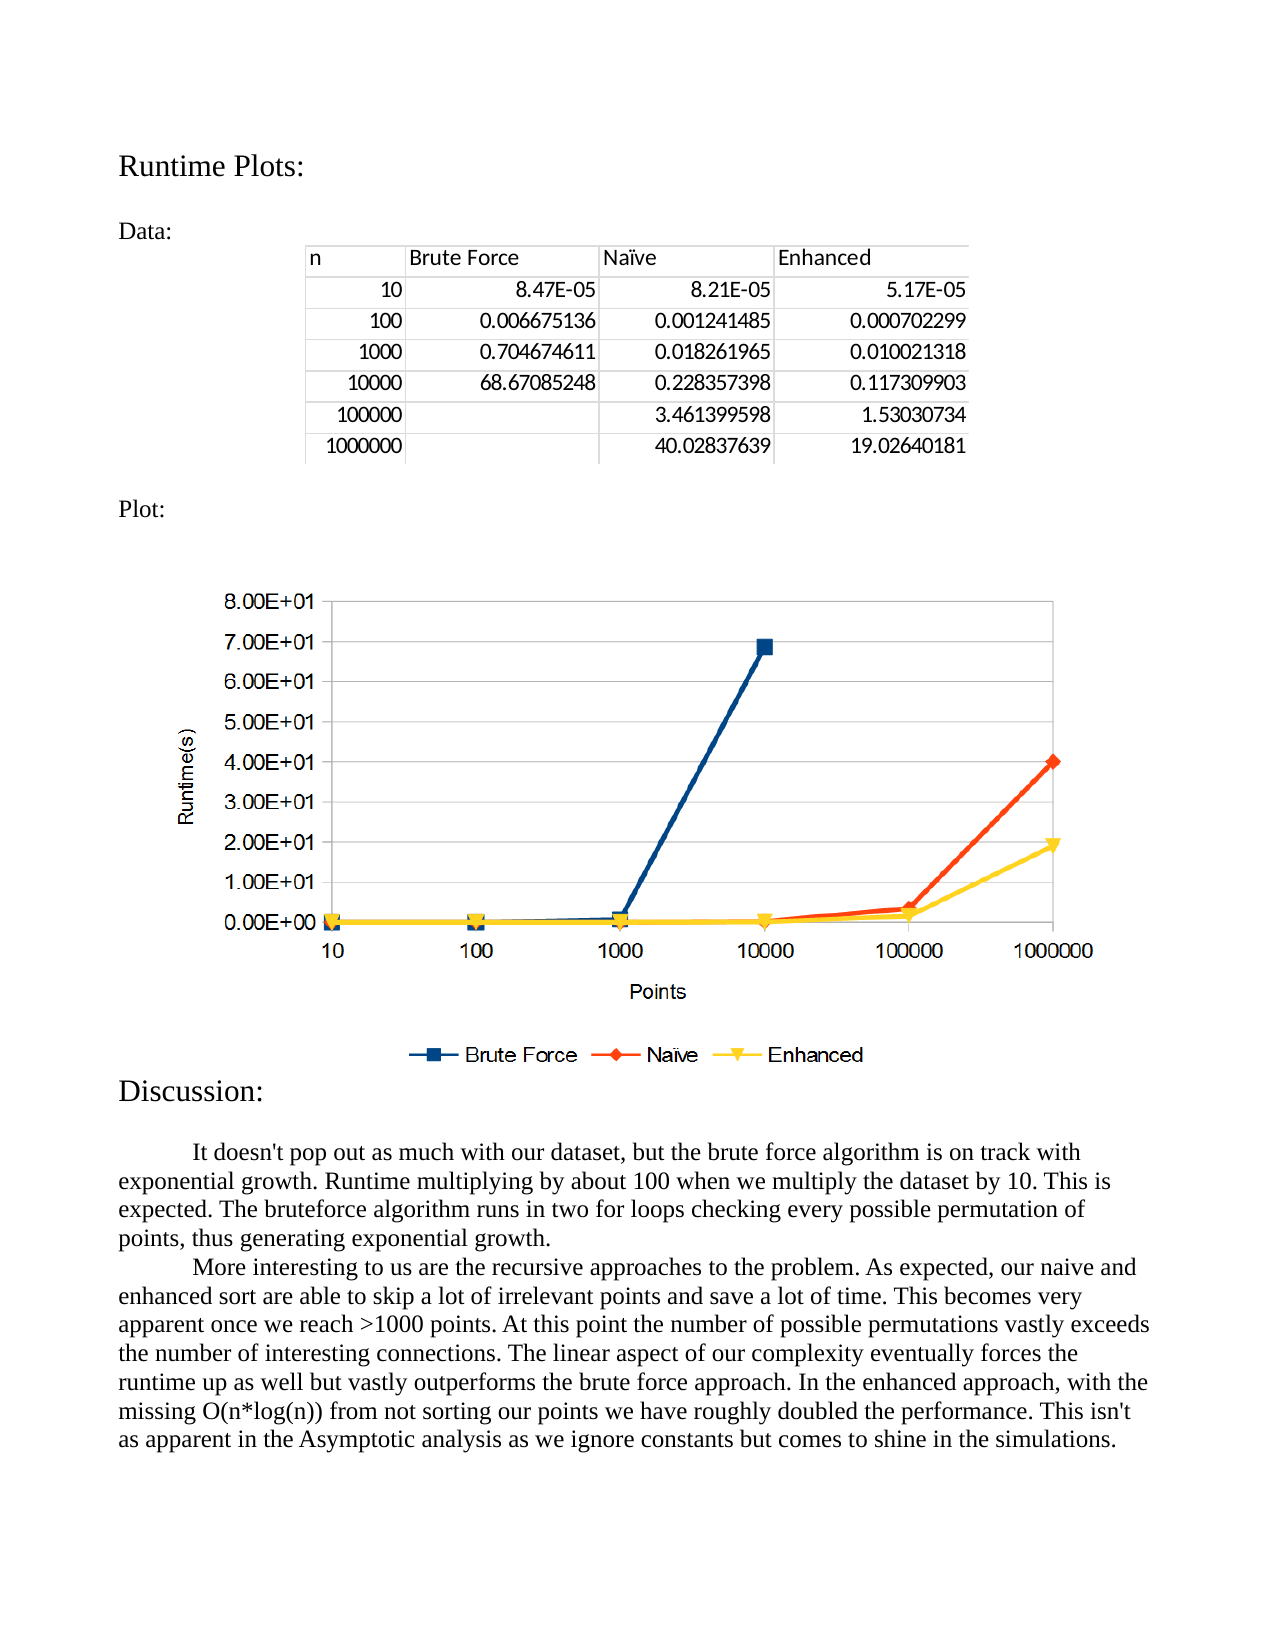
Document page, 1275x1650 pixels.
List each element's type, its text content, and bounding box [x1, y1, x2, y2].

text Discussion: [118, 552, 1157, 1108]
text More interesting to us are the recursive approaches to the problem. As expected, our naive and enhanced sort are able to skip a lot of irrelevant points and save a lot of time. This becomes very apparent once we reach >1000 points. At this point the number of possible permutations vastly exceeds the number of interesting connections. The linear aspect of our complexity eventually forces the runtime up as well but vastly outperforms the brute force approach. In the enhanced approach, with the missing O(n*log(n)) from not sorting our points we have roughly doubled the performance. This isn't as apparent in the Asymptotic analysis as we ignore constants but comes to shine in the simulations. [118, 1252, 1157, 1453]
text Runtime Plots: [118, 147, 1157, 183]
text Data: [118, 216, 1157, 245]
text Plot: [118, 494, 1157, 523]
text It doesn't pop out as much with our dataset, but the brute force algorithm is on track with exponential growth. Runtime multiplying by about 100 when we multiply the dataset by 10. This is expected. The bruteforce algorithm runs in two for loops checking every possible permutation of points, thus generating exponential growth. [118, 1137, 1157, 1252]
